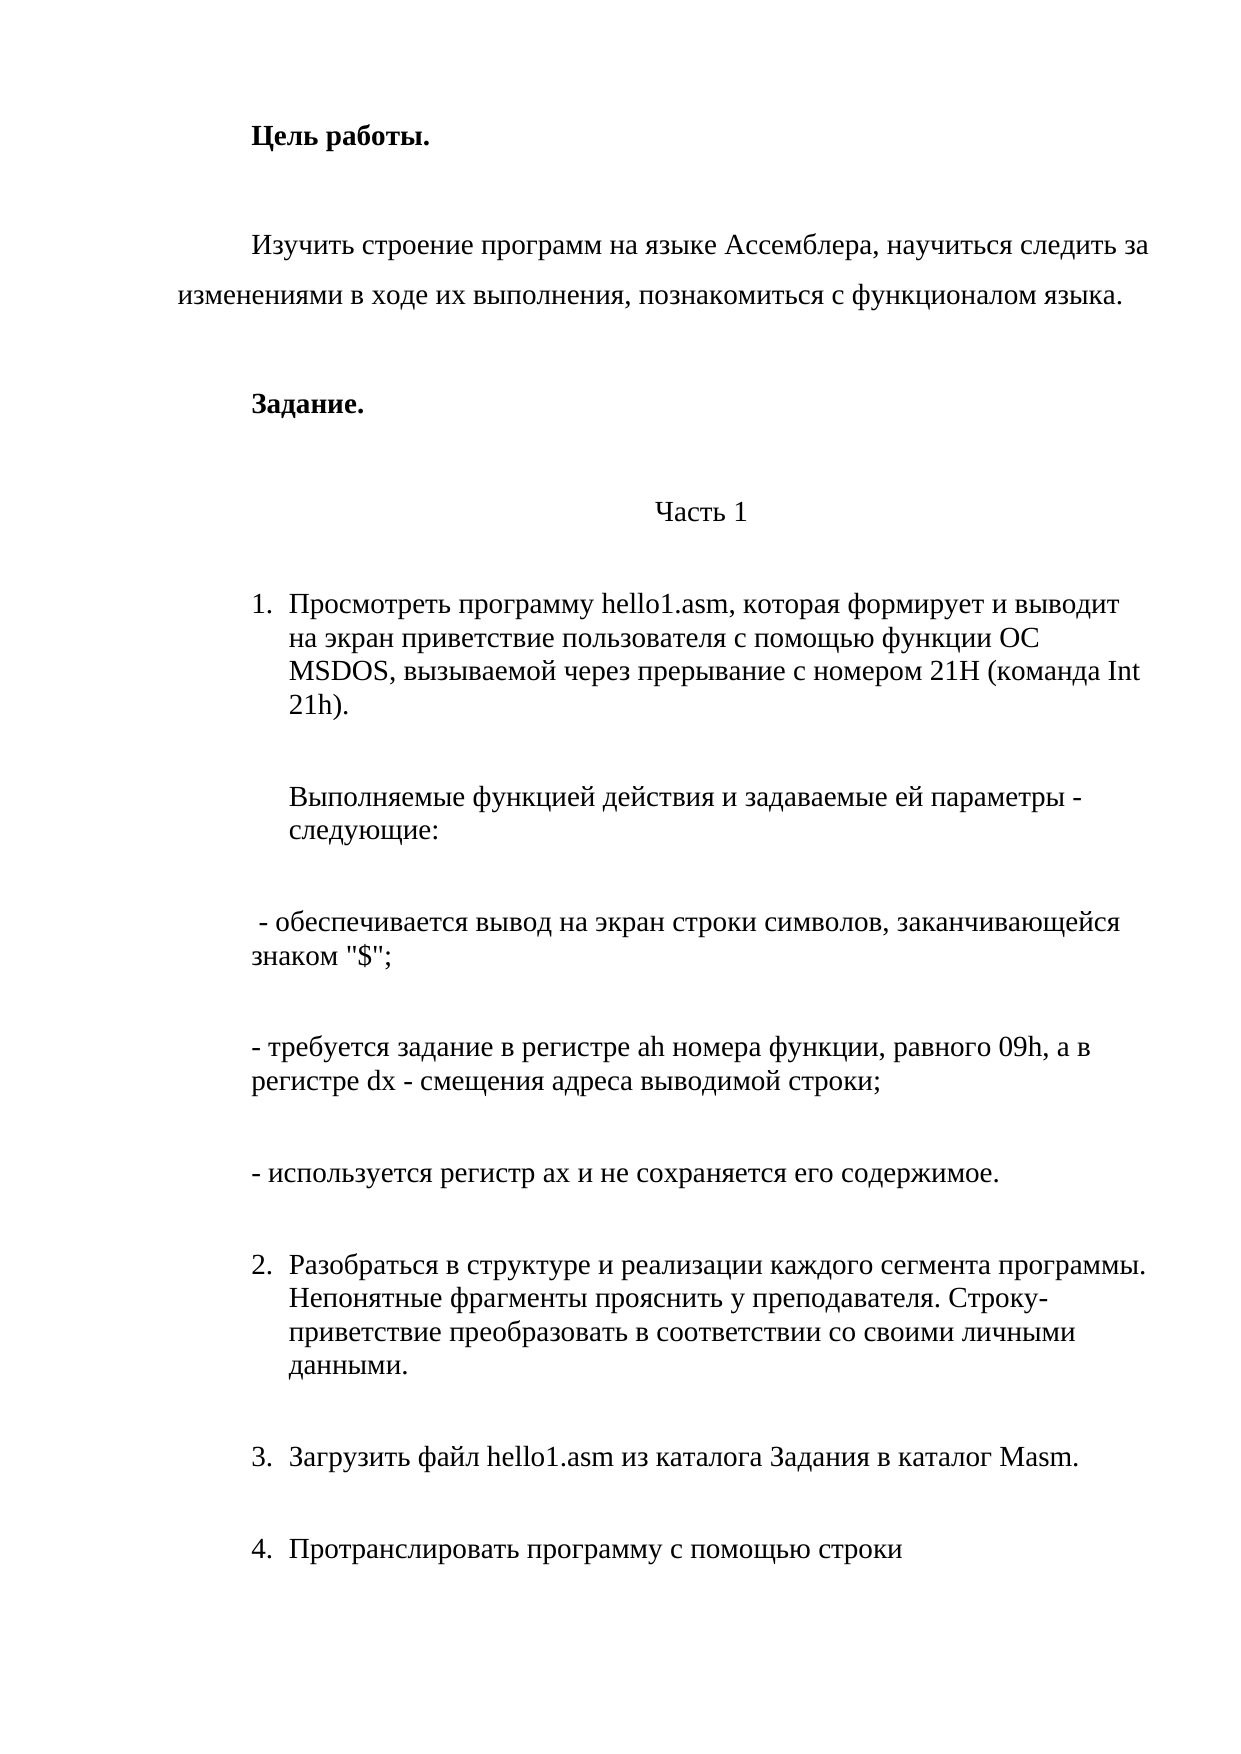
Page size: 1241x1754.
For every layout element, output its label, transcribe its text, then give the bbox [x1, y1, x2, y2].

list Загрузить файл hello1.asm из каталога Задания в каталог Masm. [251, 1439, 1152, 1473]
list Разобраться в структуре и реализации каждого сегмента программы. Непонятные фрагменты прояснить у преподавателя. Строку-приветствие преобразовать в соответствии со своими личными данными. [251, 1247, 1152, 1381]
text - требуется задание в регистре ah номера функции, равного 09h, а в регистре dx - смещения адреса выводимой строки; [251, 1029, 1152, 1097]
list Просмотреть программу hello1.asm, которая формирует и выводит на экран приветствие пользователя с помощью функции ОС MSDOS, вызываемой через прерывание с номером 21H (команда Int 21h). [251, 586, 1152, 720]
text Цель работы. [177, 118, 1152, 152]
list Протранслировать программу с помощью строки [251, 1531, 1152, 1565]
text Выполняемые функцией действия и задаваемые ей параметры - следующие: [288, 779, 1152, 846]
text Задание. [177, 386, 1152, 419]
text - используется регистр ax и не сохраняется его содержимое. [251, 1155, 1152, 1188]
text - обеспечивается вывод на экран строки символов, заканчивающейся знаком "$"; [251, 904, 1152, 971]
text Часть 1 [177, 494, 1152, 528]
text Изучить строение программ на языке Ассемблера, научиться следить за изменениями в ходе их выполнения, познакомиться с функционалом языка. [177, 227, 1152, 311]
